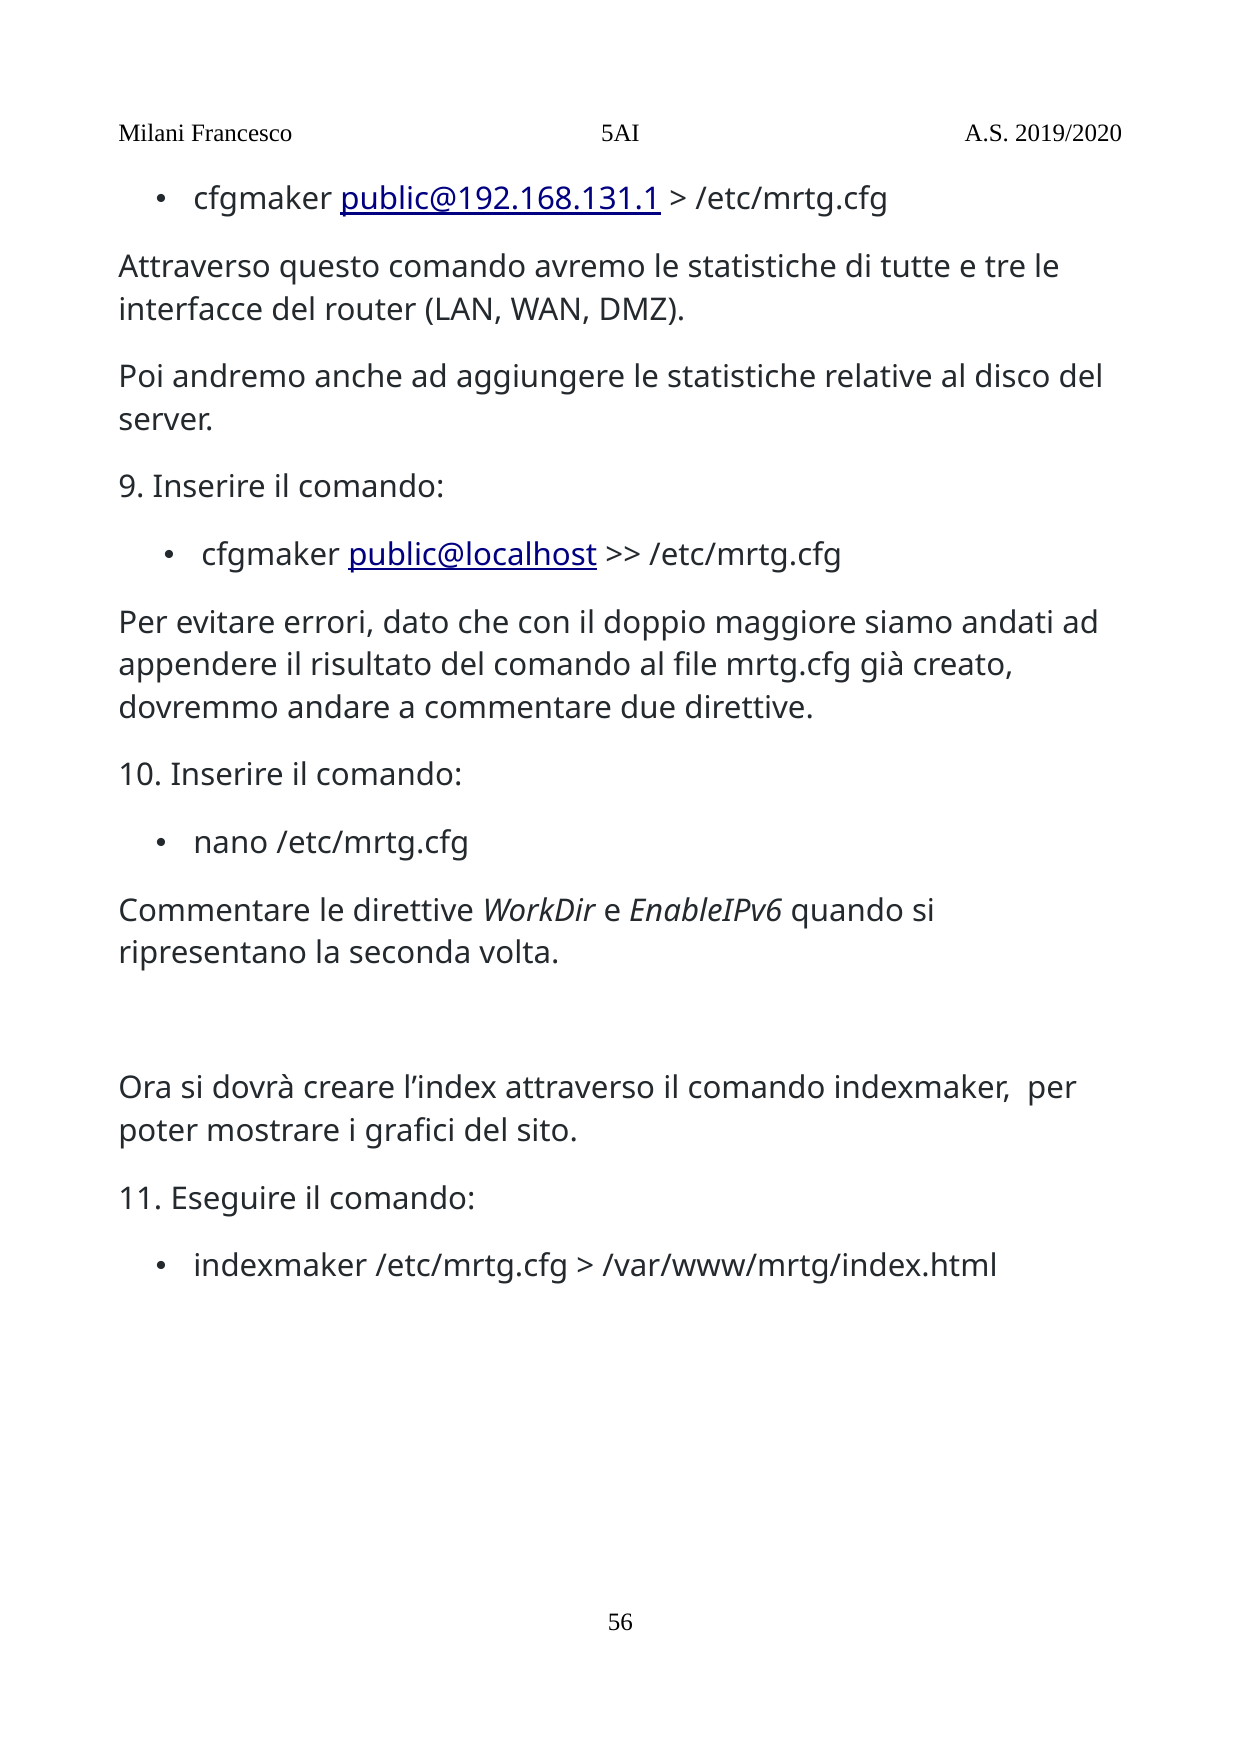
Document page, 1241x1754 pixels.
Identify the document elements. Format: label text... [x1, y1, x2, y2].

text 10. Inserire il comando: [118, 752, 1122, 795]
list indexmaker /etc/mrtg.cfg > /var/www/mrtg/index.html [156, 1243, 1122, 1286]
text Ora si dovrà creare l’index attraverso il comando indexmaker, per poter mostrare i grafici del sito. [118, 1065, 1122, 1151]
text Per evitare errori, dato che con il doppio maggiore siamo andati ad appendere il risultato del comando al file mrtg.cfg già creato, dovremmo andare a commentare due direttive. [118, 599, 1122, 727]
text Attraverso questo comando avremo le statistiche di tutte e tre le interfacce del router (LAN, WAN, DMZ). [118, 244, 1122, 329]
list cfgmaker public@192.168.131.1 > /etc/mrtg.cfg [156, 176, 1122, 219]
text Poi andremo anche ad aggiungere le statistiche relative al disco del server. [118, 354, 1122, 439]
list cfgmaker public@localhost >> /etc/mrtg.cfg [163, 532, 1122, 574]
text 11. Eseguire il comando: [118, 1176, 1122, 1218]
text Commentare le direttive WorkDir e EnableIPv6 quando si ripresentano la seconda volta. [118, 888, 1122, 973]
list nano /etc/mrtg.cfg [156, 820, 1122, 863]
text 9. Inserire il comando: [118, 464, 1122, 507]
